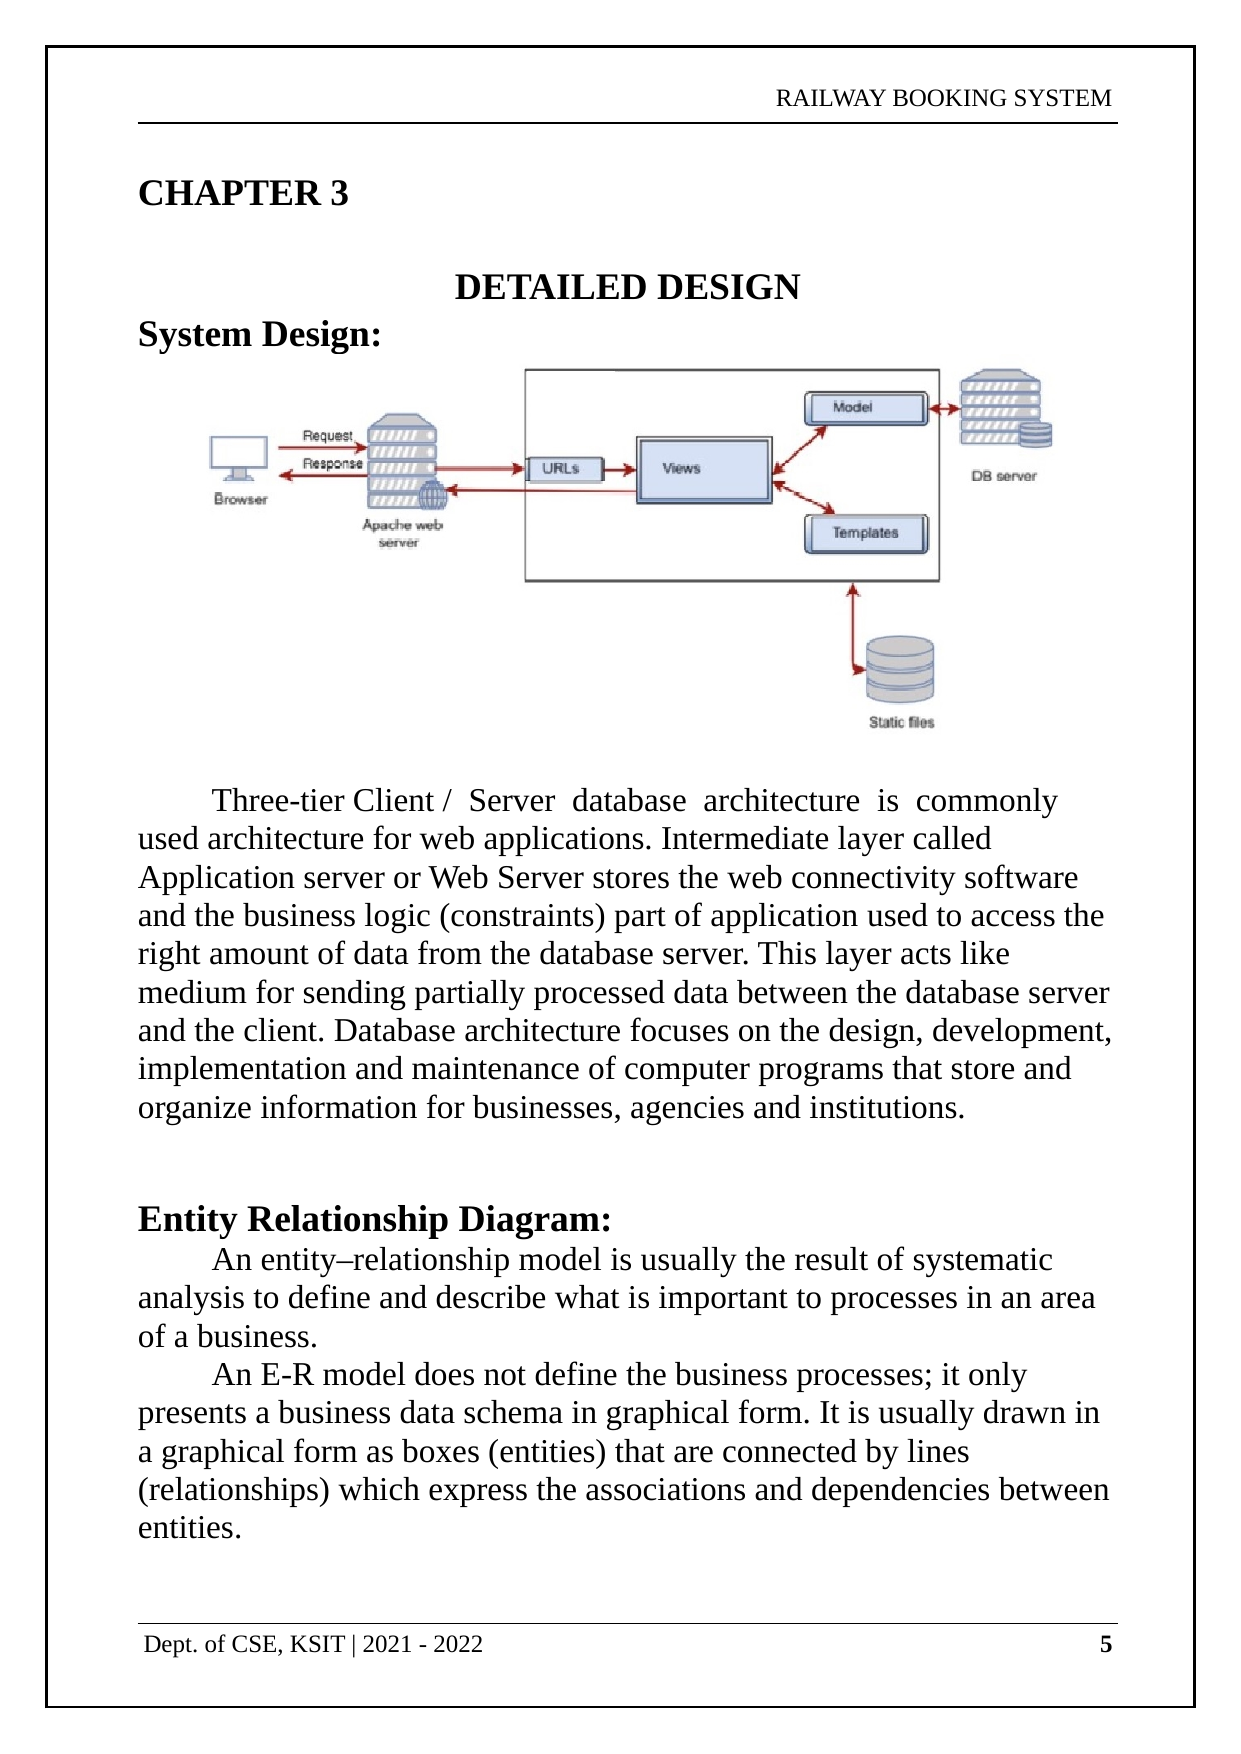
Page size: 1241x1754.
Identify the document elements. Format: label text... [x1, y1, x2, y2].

table_header Dept. of CSE, KSIT | 2021 - 2022 [138, 1624, 628, 1664]
text Entity Relationship Diagram: [138, 1196, 1118, 1239]
list System Design: [138, 311, 1118, 354]
list DETAILED DESIGN [138, 264, 1118, 307]
picture [153, 354, 1103, 752]
text An E-R model does not define the business processes; it only presents a business data schema in graphical form. It is usually drawn in a graphical form as boxes (entities) that are connected by lines (relationships) which express the associations and dependencies between entities. [138, 1354, 1118, 1546]
table_header 5 [628, 1624, 1118, 1664]
text Three-tier Client / Server database architecture is commonly used architecture for web applications. Intermediate layer called Application server or Web Server stores the web connectivity software and the business logic (constraints) part of application used to access the right amount of data from the database server. This layer acts like medium for sending partially processed data between the database server and the client. Database architecture focuses on the design, development, implementation and maintenance of computer programs that store and organize information for businesses, agencies and institutions. [138, 780, 1118, 1125]
text An entity–relationship model is usually the result of systematic analysis to define and describe what is important to processes in an area of a business. [138, 1239, 1118, 1354]
list CHAPTER 3 [138, 170, 1118, 213]
table_header RAILWAY BOOKING SYSTEM [138, 78, 1118, 122]
